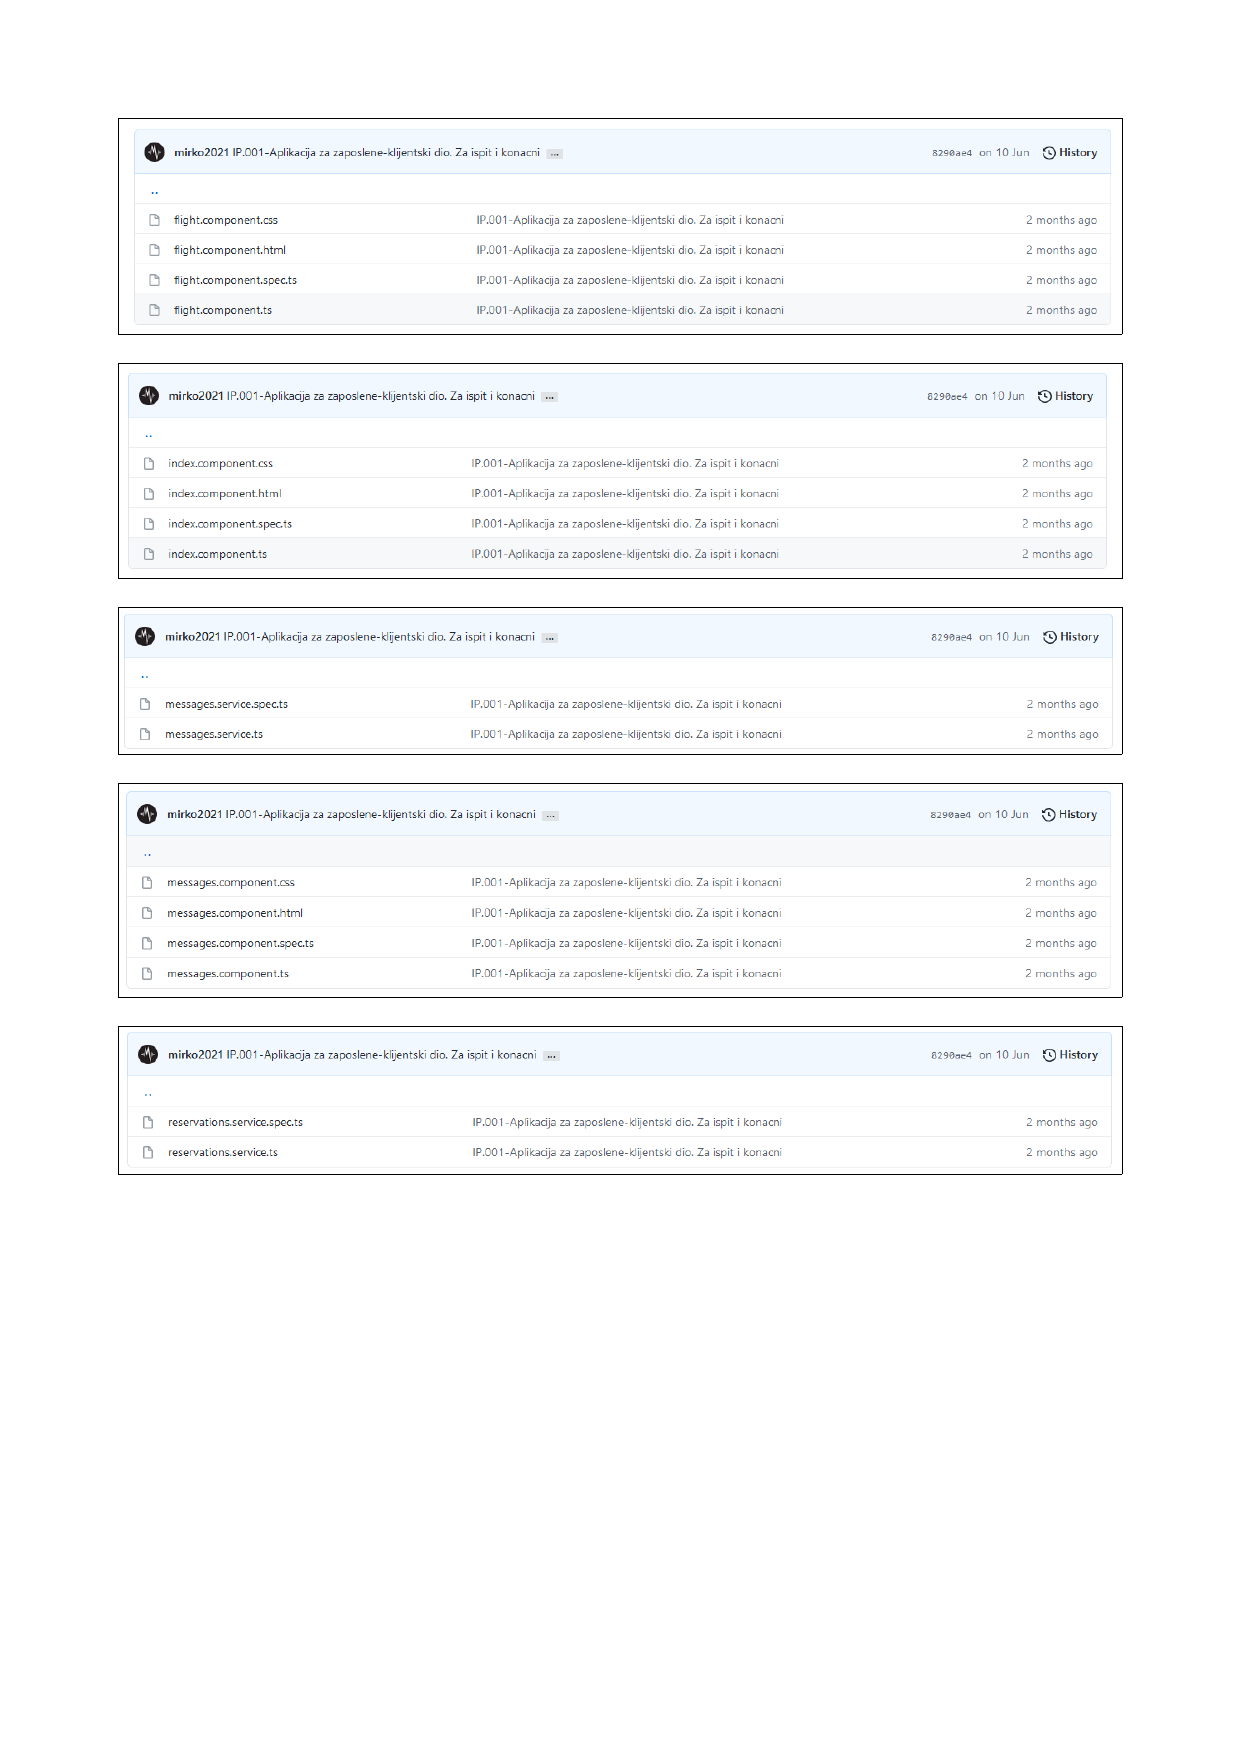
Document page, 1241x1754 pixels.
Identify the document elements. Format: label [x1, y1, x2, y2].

picture [121, 786, 1119, 995]
picture [121, 1029, 1119, 1172]
picture [121, 366, 1119, 576]
picture [121, 610, 1119, 752]
picture [121, 121, 1119, 332]
